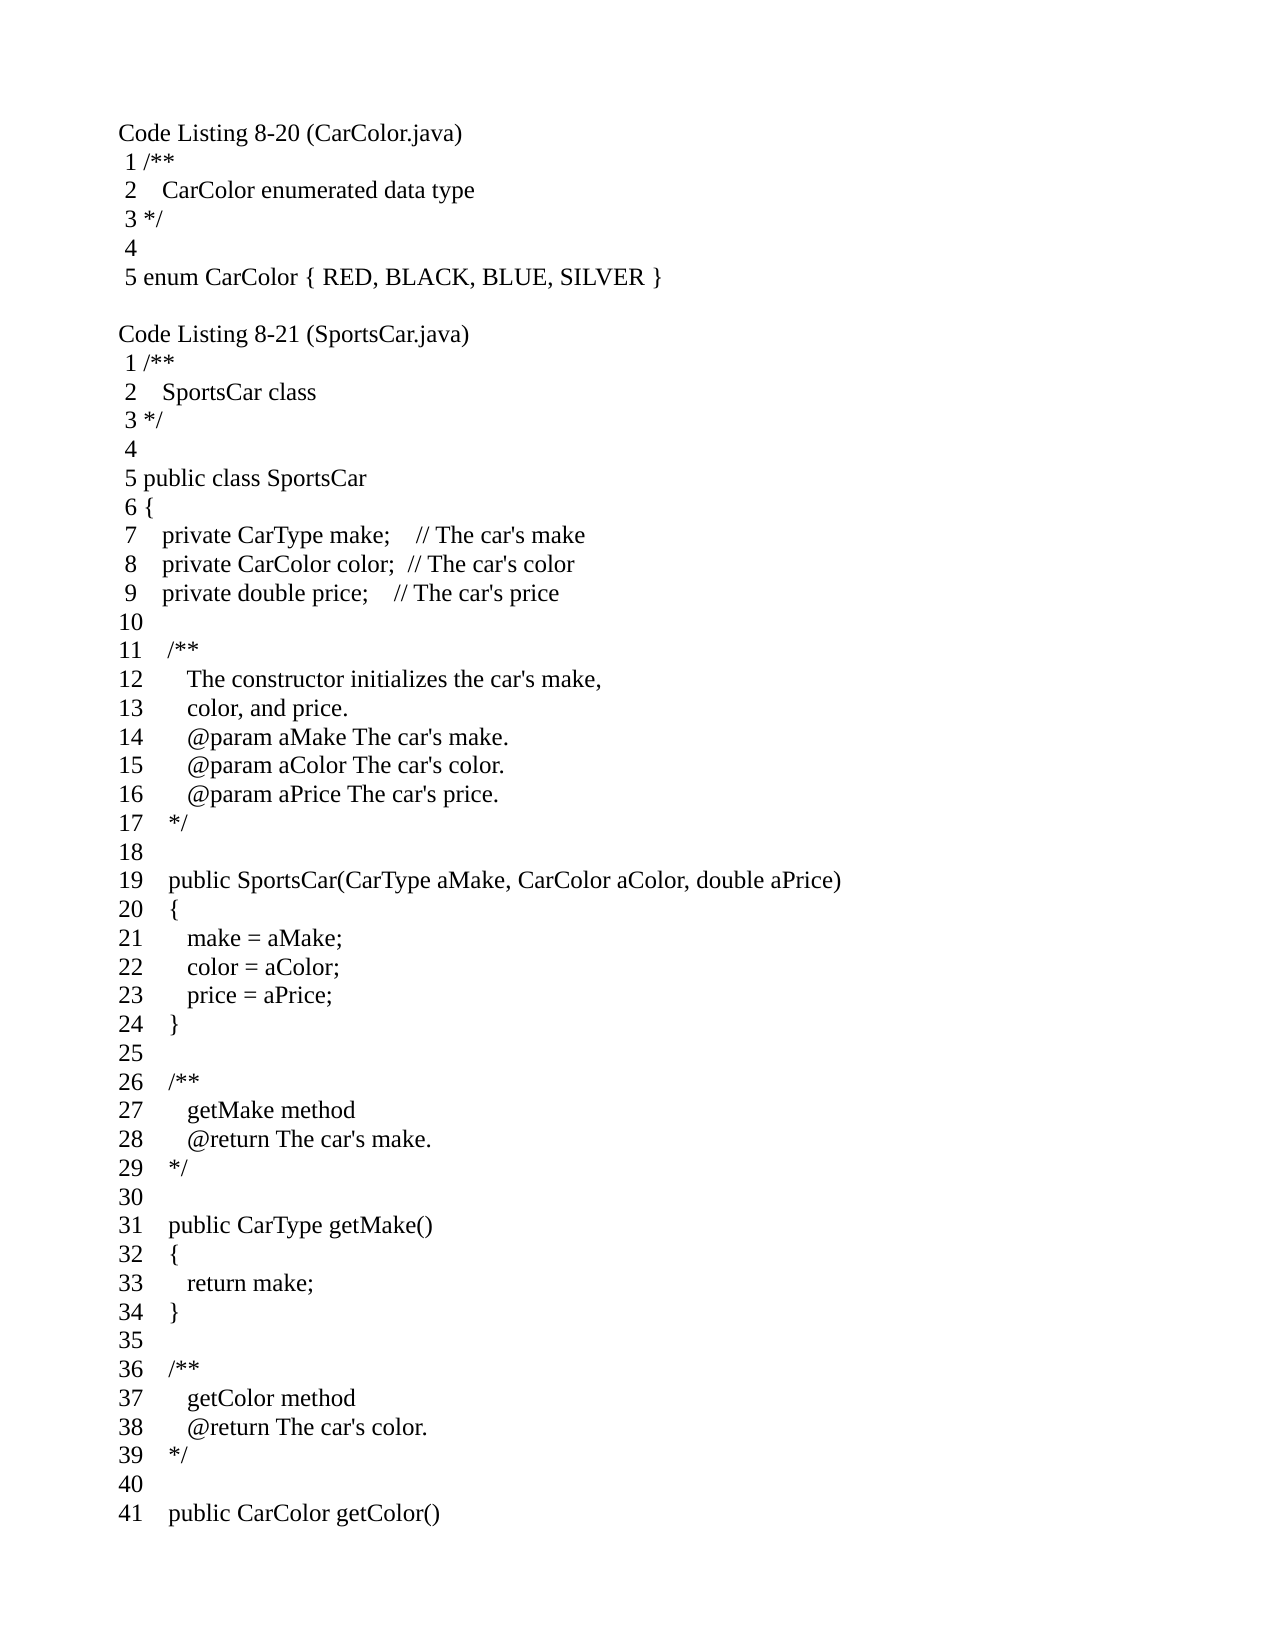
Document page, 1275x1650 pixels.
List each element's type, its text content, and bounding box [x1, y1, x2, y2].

text 37 getColor method [118, 1383, 1157, 1412]
text 28 @return The car's make. [118, 1124, 1157, 1153]
text 23 price = aPrice; [118, 981, 1157, 1009]
text 6 { [118, 492, 1157, 521]
text Code Listing 8-21 (SportsCar.java) [118, 319, 1157, 348]
text 17 */ [118, 808, 1157, 837]
text 15 @param aColor The car's color. [118, 751, 1157, 779]
text 10 [118, 607, 1157, 636]
text 26 /** [118, 1067, 1157, 1096]
text 35 [118, 1326, 1157, 1354]
text 5 enum CarColor { RED, BLACK, BLUE, SILVER } [118, 262, 1157, 291]
text 5 public class SportsCar [118, 463, 1157, 492]
text 3 */ [118, 406, 1157, 434]
text 20 { [118, 894, 1157, 923]
text 32 { [118, 1239, 1157, 1268]
text 1 /** [118, 147, 1157, 176]
text 34 } [118, 1297, 1157, 1326]
text 31 public CarType getMake() [118, 1211, 1157, 1239]
text 2 SportsCar class [118, 377, 1157, 406]
text 24 } [118, 1009, 1157, 1038]
text 27 getMake method [118, 1096, 1157, 1124]
text 3 */ [118, 204, 1157, 233]
text 38 @return The car's color. [118, 1412, 1157, 1441]
text 18 [118, 837, 1157, 866]
text 12 The constructor initializes the car's make, [118, 664, 1157, 693]
text 40 [118, 1469, 1157, 1498]
text 16 @param aPrice The car's price. [118, 779, 1157, 808]
text 22 color = aColor; [118, 952, 1157, 981]
text 29 */ [118, 1153, 1157, 1182]
text 13 color, and price. [118, 693, 1157, 722]
text 19 public SportsCar(CarType aMake, CarColor aColor, double aPrice) [118, 866, 1157, 894]
text 2 CarColor enumerated data type [118, 176, 1157, 204]
text 9 private double price; // The car's price [118, 578, 1157, 607]
text 39 */ [118, 1441, 1157, 1469]
text 25 [118, 1038, 1157, 1067]
text 14 @param aMake The car's make. [118, 722, 1157, 751]
text 33 return make; [118, 1268, 1157, 1297]
text 41 public CarColor getColor() [118, 1498, 1157, 1527]
text 36 /** [118, 1354, 1157, 1383]
text 11 /** [118, 636, 1157, 664]
text 30 [118, 1182, 1157, 1211]
text 4 [118, 434, 1157, 463]
text 8 private CarColor color; // The car's color [118, 549, 1157, 578]
text 21 make = aMake; [118, 923, 1157, 952]
text 4 [118, 233, 1157, 262]
text 7 private CarType make; // The car's make [118, 521, 1157, 549]
text Code Listing 8-20 (CarColor.java) [118, 118, 1157, 147]
text 1 /** [118, 348, 1157, 377]
